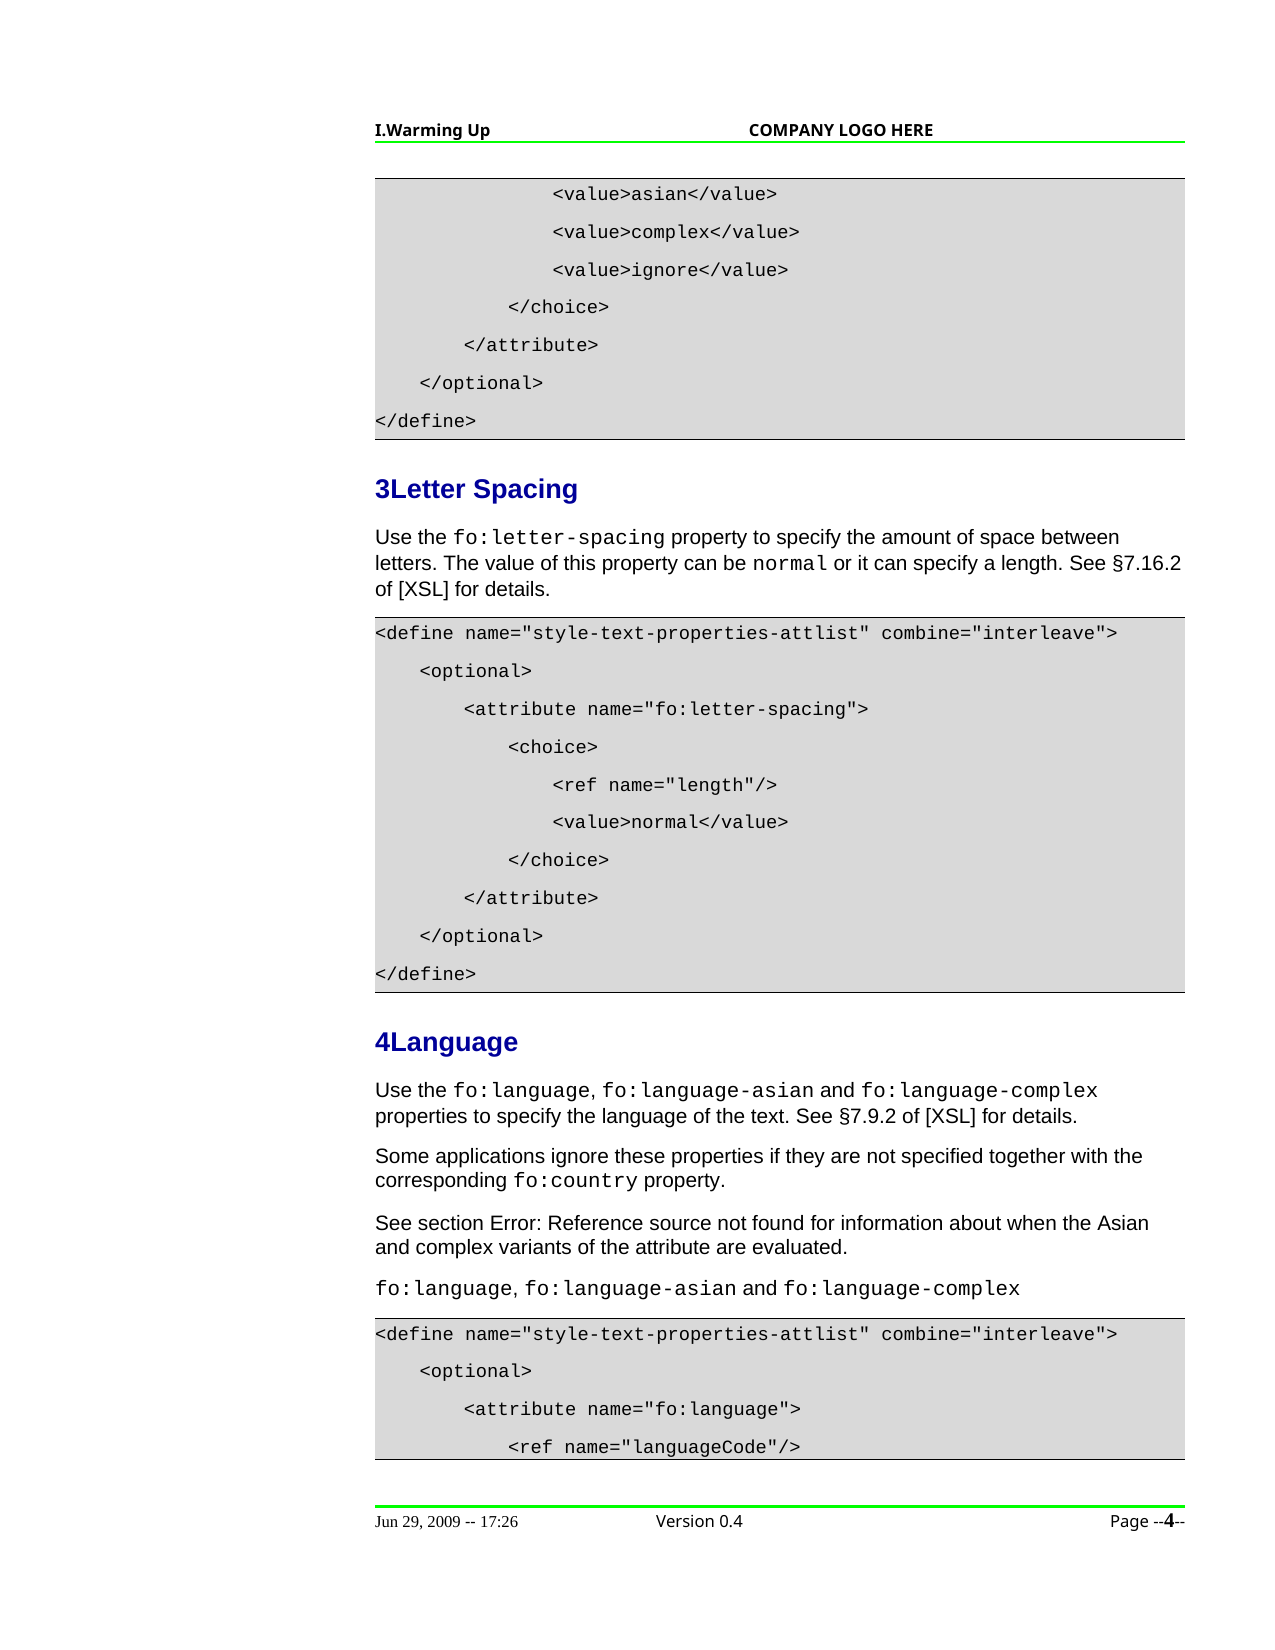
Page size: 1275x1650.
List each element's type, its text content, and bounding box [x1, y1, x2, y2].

text <optional> [375, 1356, 1185, 1383]
text <optional> [375, 655, 1185, 683]
text <ref name="length"/> [375, 769, 1185, 797]
text <value>ignore</value> [375, 254, 1185, 282]
text </optional> [375, 368, 1185, 395]
text </attribute> [375, 330, 1185, 357]
text </choice> [375, 845, 1185, 872]
text <attribute name="fo:language"> [375, 1394, 1185, 1421]
text </define> [375, 958, 1185, 992]
text <define name="style-text-properties-attlist" combine="interleave"> [375, 618, 1185, 645]
text Use the fo:language, fo:language-asian and fo:language-complex properties to specify the language of the text. See §7.9.2 of [XSL] for details. [375, 1078, 1185, 1128]
text <choice> [375, 731, 1185, 759]
text Some applications ignore these properties if they are not specified together with the corresponding fo:country property. [375, 1144, 1185, 1194]
text <define name="style-text-properties-attlist" combine="interleave"> [375, 1319, 1185, 1346]
text <ref name="languageCode"/> [375, 1432, 1185, 1459]
text <attribute name="fo:letter-spacing"> [375, 693, 1185, 721]
text <value>asian</value> [375, 179, 1185, 206]
text Use the fo:letter-spacing property to specify the amount of space between letters. The value of this property can be normal or it can specify a length. See §7.16.2 of [XSL] for details. [375, 525, 1185, 601]
text fo:language, fo:language-asian and fo:language-complex [375, 1275, 1185, 1301]
text </define> [375, 406, 1185, 439]
text <value>complex</value> [375, 216, 1185, 244]
text <value>normal</value> [375, 807, 1185, 834]
text </choice> [375, 292, 1185, 319]
subtitle Language [375, 1026, 1185, 1057]
text </attribute> [375, 883, 1185, 910]
subtitle Letter Spacing [375, 473, 1185, 504]
text See section for information about when the Asian and complex variants of the attribute are evaluated. [375, 1211, 1185, 1259]
text </optional> [375, 921, 1185, 948]
